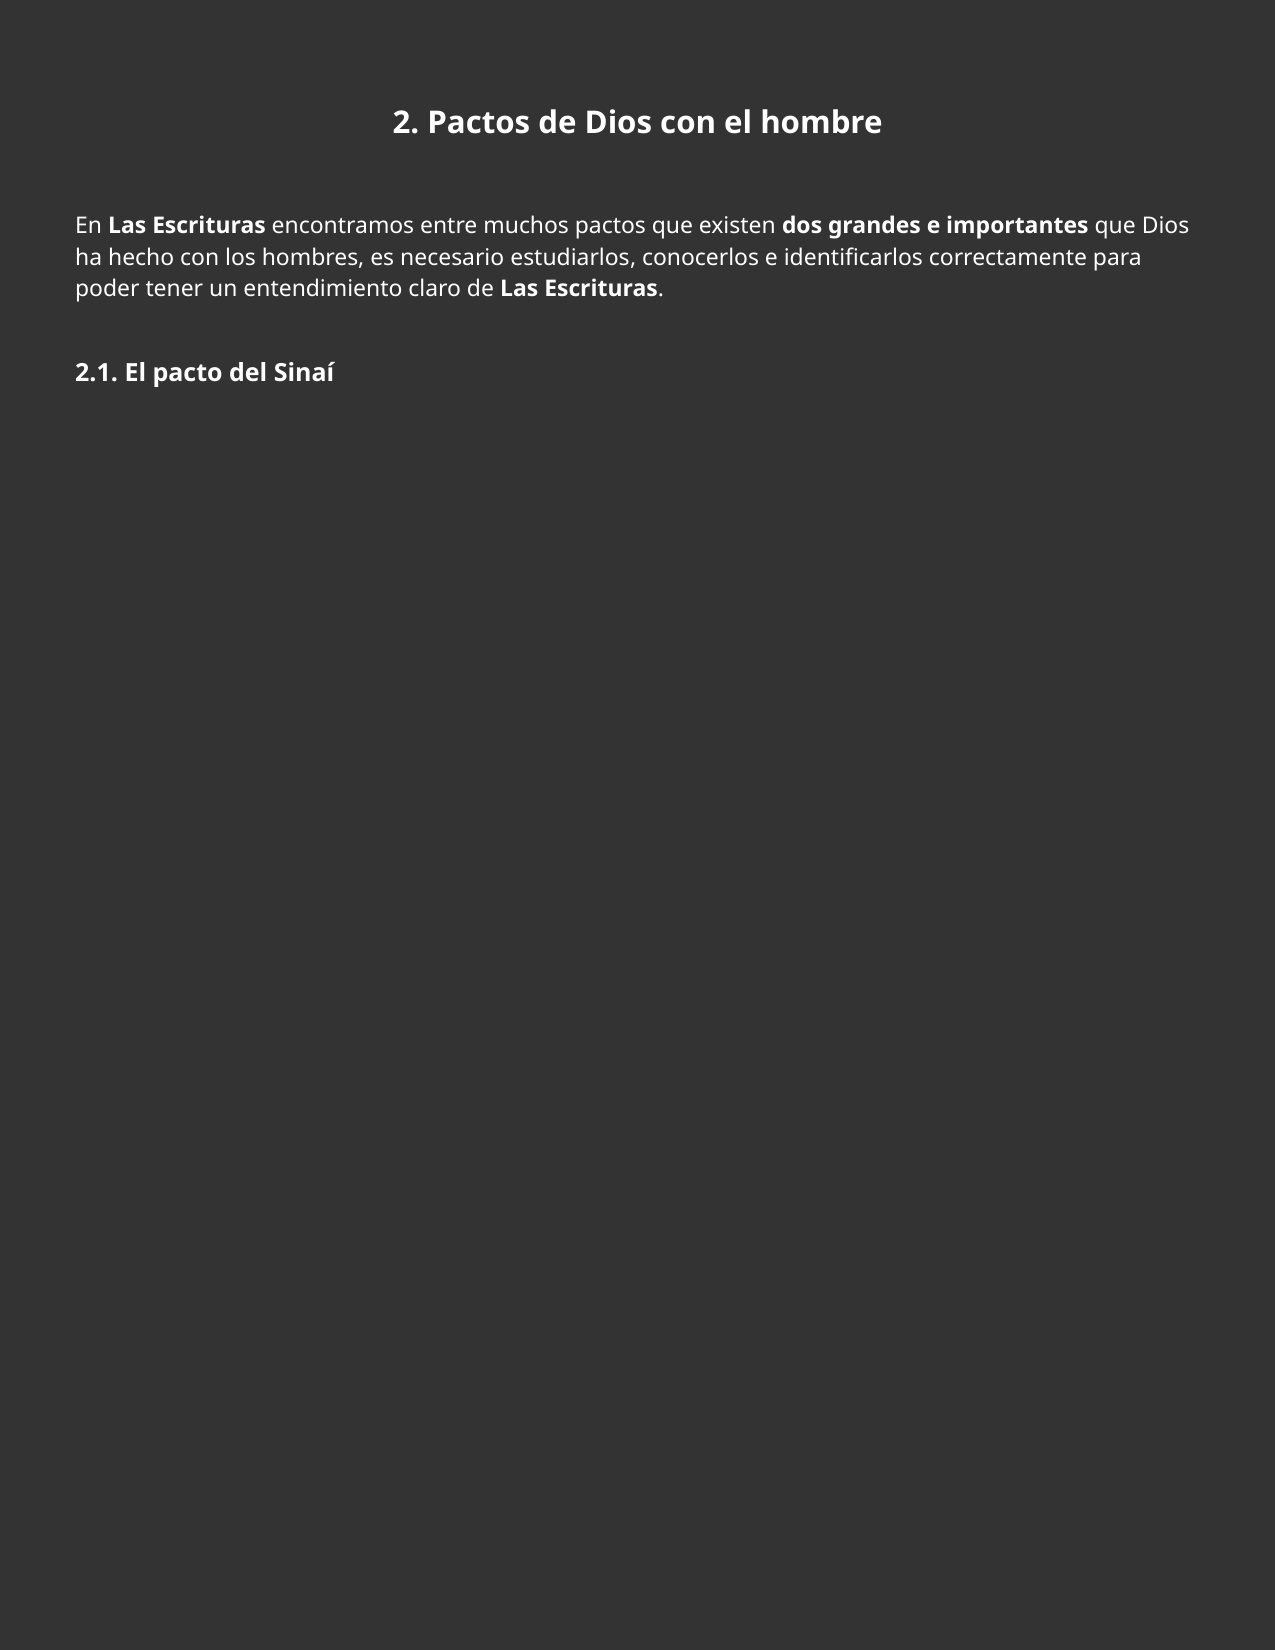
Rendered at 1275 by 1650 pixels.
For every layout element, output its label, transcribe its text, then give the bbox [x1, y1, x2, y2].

subtitle Pactos de Dios con el hombre [75, 100, 1200, 142]
subtitle El pacto del Sinaí [75, 355, 623, 389]
text En Las Escrituras encontramos entre muchos pactos que existen dos grandes e importantes que Dios ha hecho con los hombres, es necesario estudiarlos, conocerlos e identificarlos correctamente para poder tener un entendimiento claro de Las Escrituras. [75, 209, 1200, 303]
